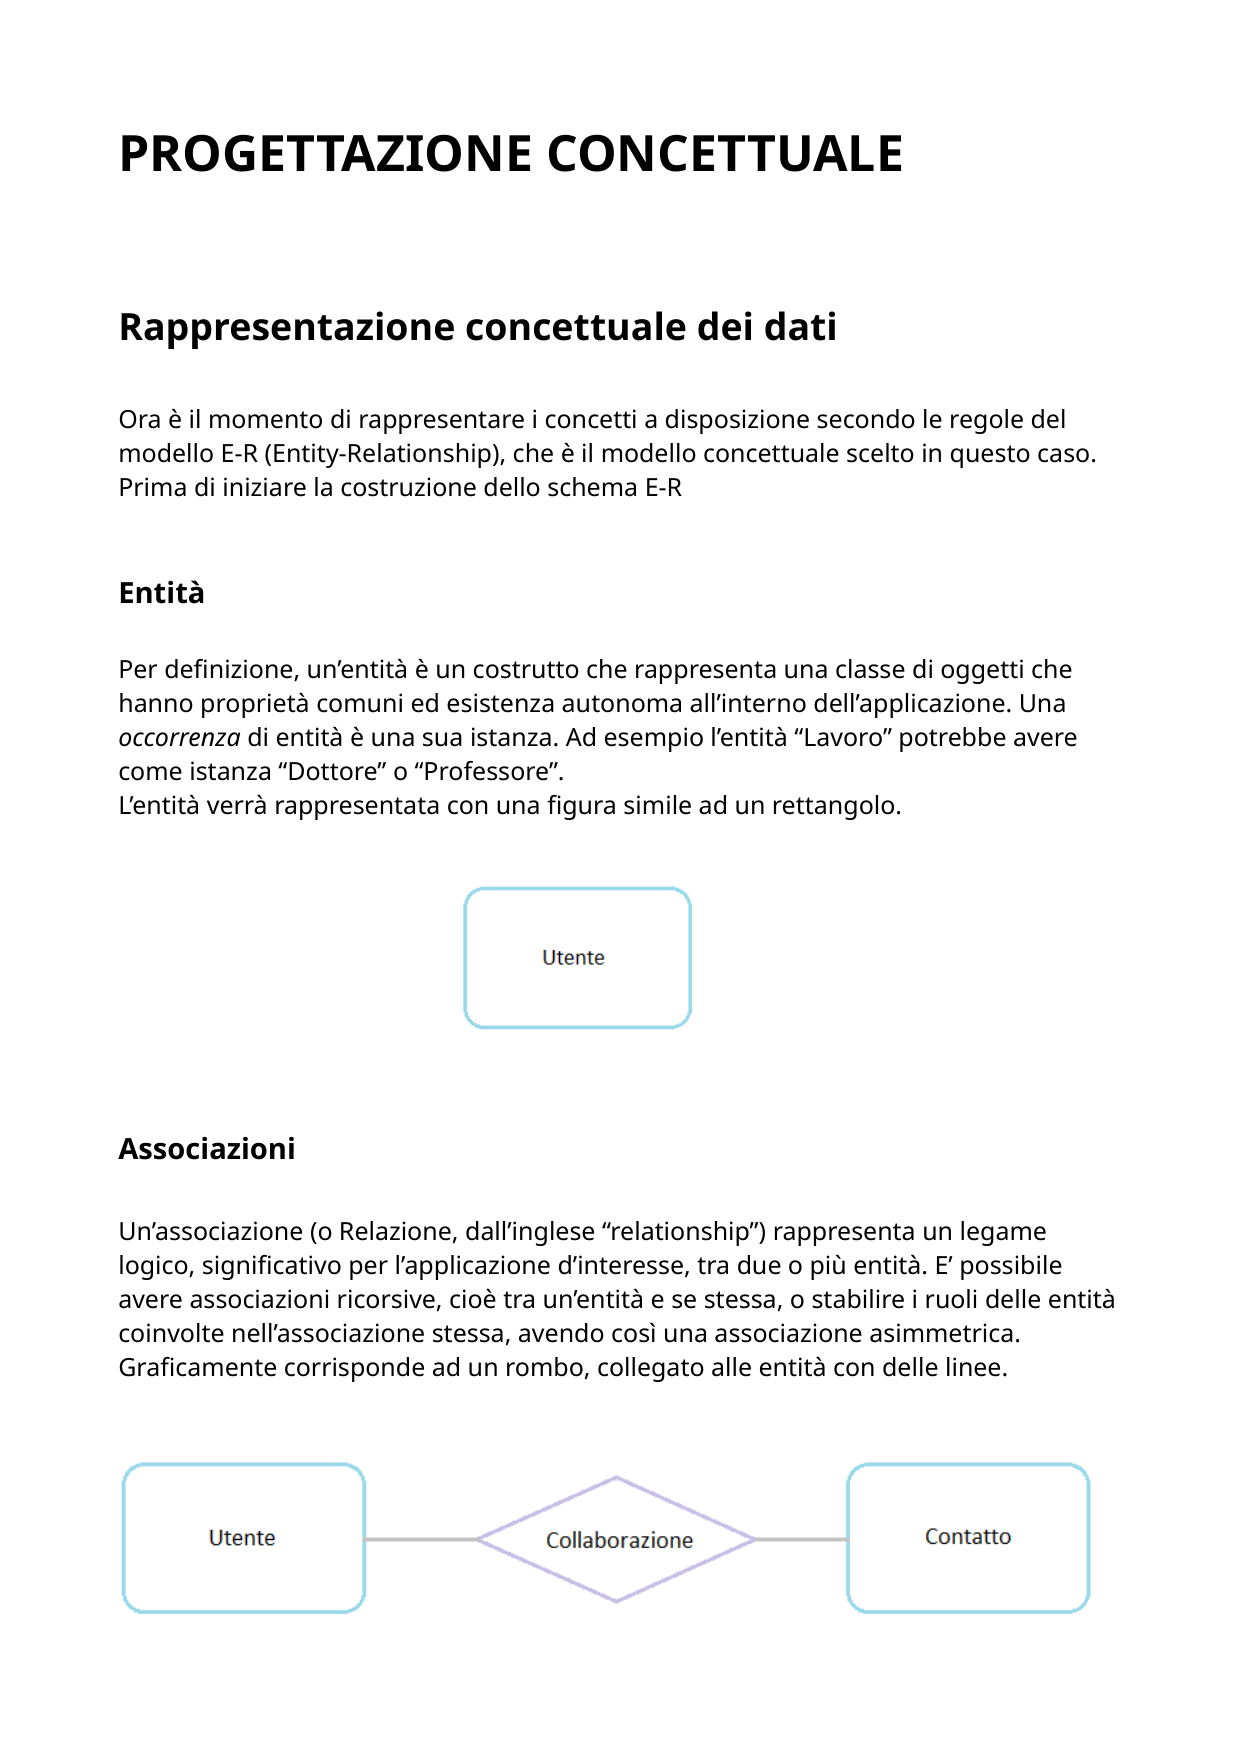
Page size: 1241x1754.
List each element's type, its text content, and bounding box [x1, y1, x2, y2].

text L’entità verrà rappresentata con una figura simile ad un rettangolo. [118, 788, 1122, 822]
text Associazioni [118, 1128, 1122, 1168]
text Graficamente corrisponde ad un rombo, collegato alle entità con delle linee. [118, 1349, 1122, 1383]
text PROGETTAZIONE CONCETTUALE [118, 118, 1122, 186]
text Rappresentazione concettuale dei dati [118, 300, 1122, 351]
picture [462, 883, 697, 1033]
text Per definizione, un’entità è un costrutto che rappresenta una classe di oggetti che hanno proprietà comuni ed esistenza autonoma all’interno dell’applicazione. Una occorrenza di entità è una sua istanza. Ad esempio l’entità “Lavoro” potrebbe avere come istanza “Dottore” o “Professore”. [118, 652, 1122, 788]
text Entità [118, 572, 1122, 612]
text Ora è il momento di rappresentare i concetti a disposizione secondo le regole del modello E-R (Entity-Relationship), che è il modello concettuale scelto in questo caso. [118, 402, 1122, 470]
text Un’associazione (o Relazione, dall’inglese “relationship”) rappresenta un legame logico, significativo per l’applicazione d’interesse, tra due o più entità. E’ possibile avere associazioni ricorsive, cioè tra un’entità e se stessa, o stabilire i ruoli delle entità coinvolte nell’associazione stessa, avendo così una associazione asimmetrica. [118, 1213, 1122, 1349]
picture [118, 1460, 1123, 1618]
text Prima di iniziare la costruzione dello schema E-R [118, 470, 1122, 504]
